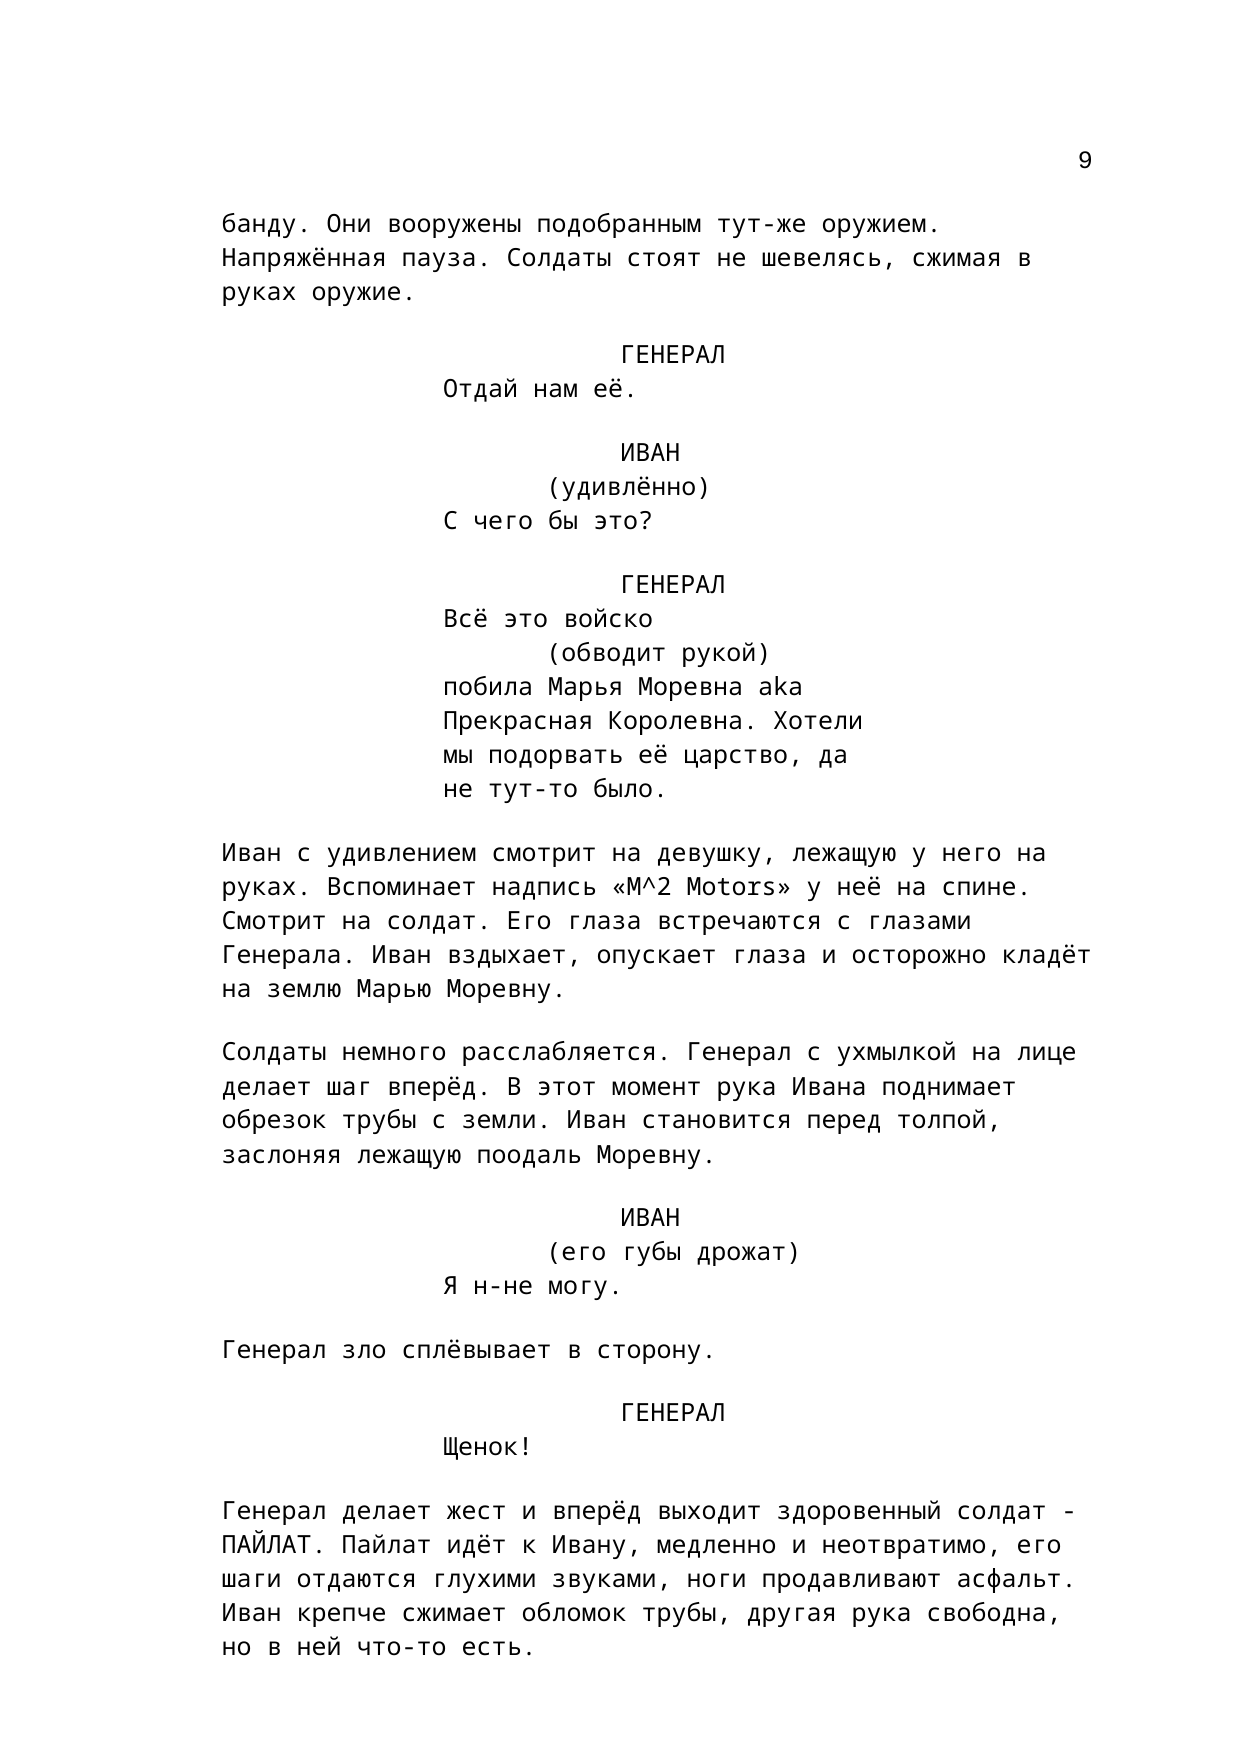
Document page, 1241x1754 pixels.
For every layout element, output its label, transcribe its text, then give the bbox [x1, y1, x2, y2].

text банду. Они вооружены подобранным тут-же оружием. Напряжённая пауза. Солдаты стоят не шевелясь, сжимая в руках оружие. [221, 205, 1093, 308]
text Иван с удивлением смотрит на девушку, лежащую у него на руках. Вспоминает надпись «M^2 Motors» у неё на спине. Смотрит на солдат. Его глаза встречаются с глазами Генерала. Иван вздыхает, опускает глаза и осторожно кладёт на землю Марью Моревну. [221, 834, 1093, 1004]
text ИВАН [620, 435, 1093, 469]
text Отдай нам её. [443, 371, 871, 405]
text Генерал зло сплёвывает в сторону. [221, 1331, 1093, 1366]
text побила Марья Моревна aka Прекрасная Королевна. Хотели мы подорвать её царство, да не тут-то было. [443, 668, 871, 805]
text Солдаты немного расслабляется. Генерал с ухмылкой на лице делает шаг вперёд. В этот момент рука Ивана поднимает обрезок трубы с земли. Иван становится перед толпой, заслоняя лежащую поодаль Моревну. [221, 1034, 1093, 1170]
text (удивлённо) [546, 469, 871, 503]
text Я н-не могу. [443, 1268, 871, 1302]
text ГЕНЕРАЛ [620, 337, 1093, 371]
text ГЕНЕРАЛ [620, 1395, 1093, 1429]
text С чего бы это? [443, 503, 871, 537]
text (его губы дрожат) [546, 1234, 871, 1268]
text Всё это войско [443, 600, 871, 634]
text (обводит рукой) [546, 634, 871, 668]
text ГЕНЕРАЛ [620, 566, 1093, 600]
text ИВАН [620, 1200, 1093, 1234]
text Генерал делает жест и вперёд выходит здоровенный солдат - ПАЙЛАТ. Пайлат идёт к Ивану, медленно и неотвратимо, его шаги отдаются глухими звуками, ноги продавливают асфальт. Иван крепче сжимает обломок трубы, другая рука свободна, но в ней что-то есть. [221, 1493, 1093, 1663]
text Щенок! [443, 1429, 871, 1463]
